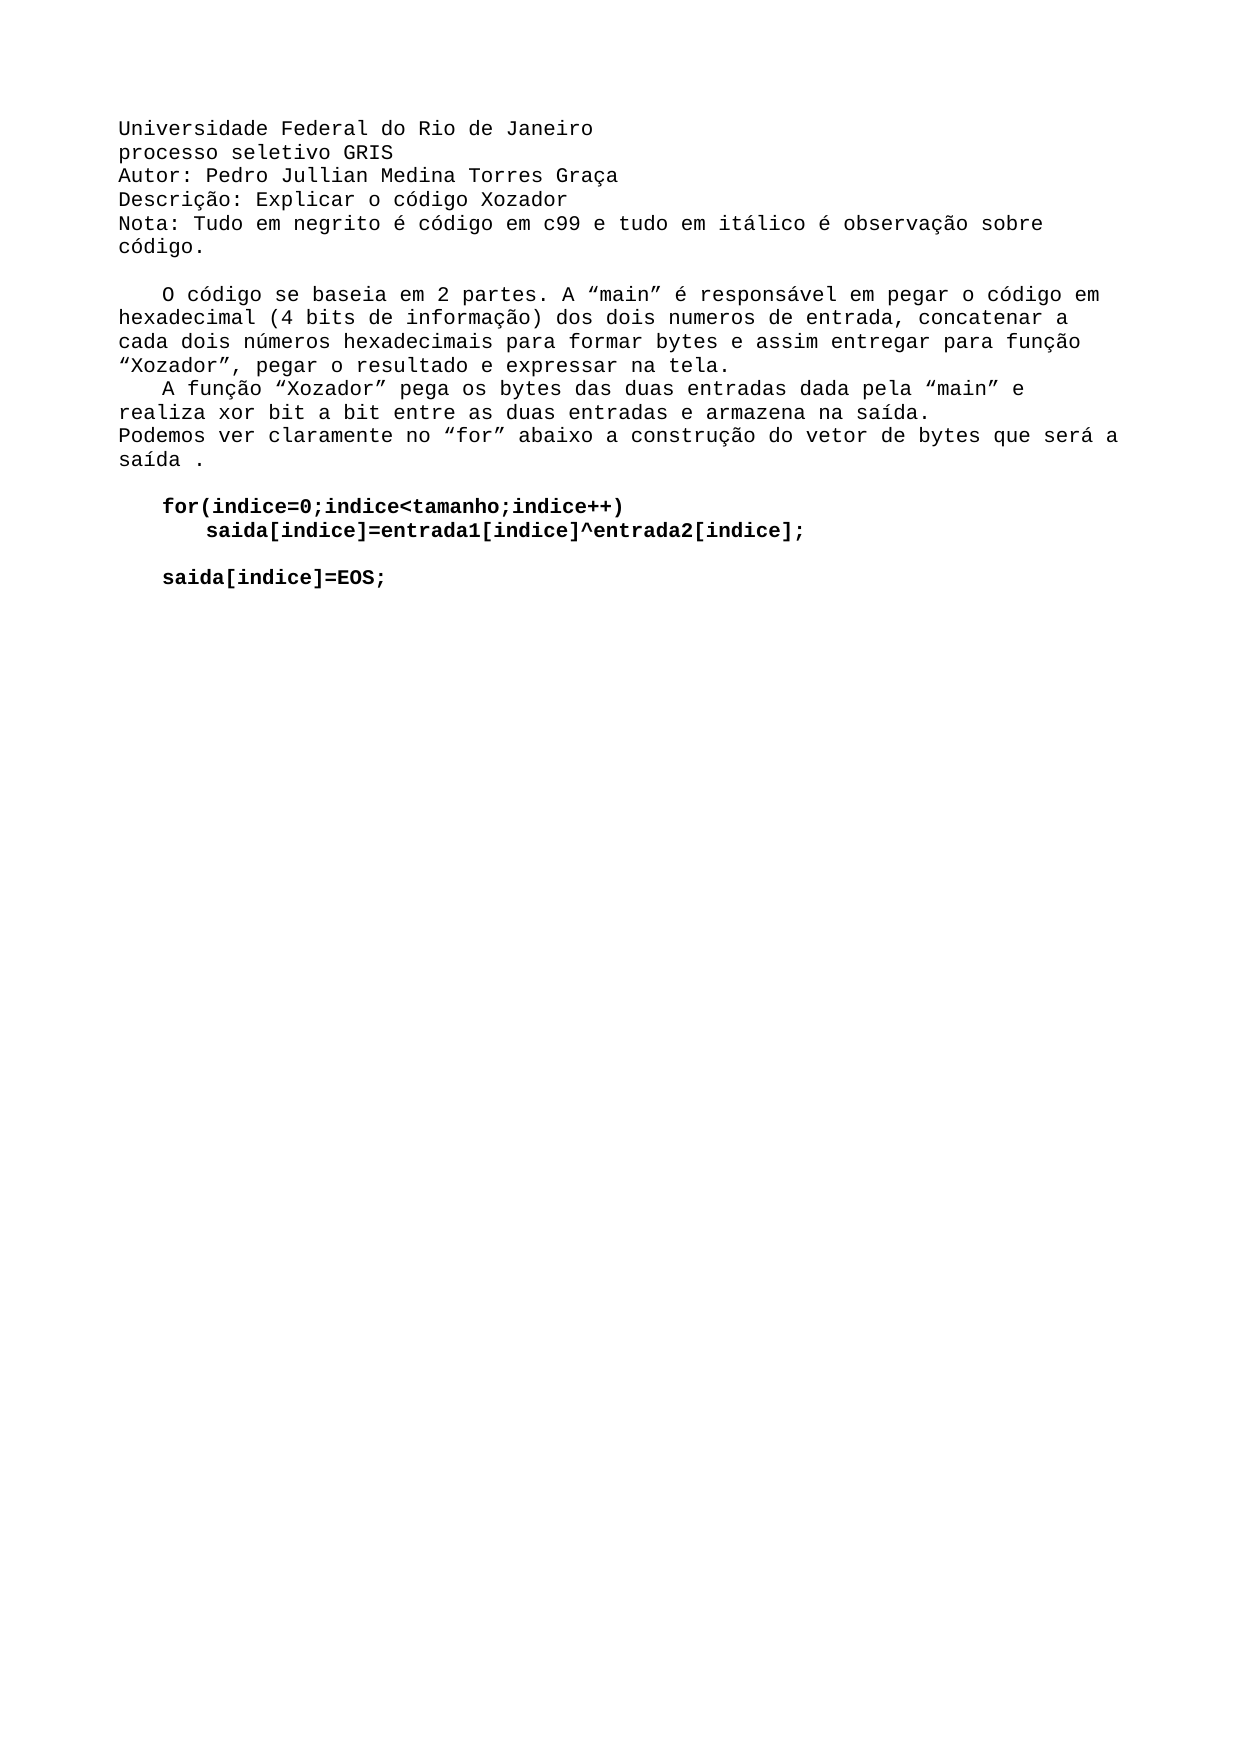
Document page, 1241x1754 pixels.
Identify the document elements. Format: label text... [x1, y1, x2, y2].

text Descrição: Explicar o código Xozador [118, 189, 1122, 213]
text saida[indice]=entrada1[indice]^entrada2[indice]; [118, 520, 1122, 544]
text Autor: Pedro Jullian Medina Torres Graça [118, 165, 1122, 189]
text Nota: Tudo em negrito é código em c99 e tudo em itálico é observação sobre código. [118, 213, 1122, 260]
text for(indice=0;indice<tamanho;indice++) [118, 496, 1122, 520]
text Podemos ver claramente no “for” abaixo a construção do vetor de bytes que será a saída . [118, 426, 1122, 473]
text A função “Xozador” pega os bytes das duas entradas dada pela “main” e realiza xor bit a bit entre as duas entradas e armazena na saída. [118, 378, 1122, 426]
text processo seletivo GRIS [118, 142, 1122, 165]
text saida[indice]=EOS; [118, 567, 1122, 591]
text Universidade Federal do Rio de Janeiro [118, 118, 1122, 142]
text O código se baseia em 2 partes. A “main” é responsável em pegar o código em hexadecimal (4 bits de informação) dos dois numeros de entrada, concatenar a cada dois números hexadecimais para formar bytes e assim entregar para função “Xozador”, pegar o resultado e expressar na tela. [118, 284, 1122, 378]
